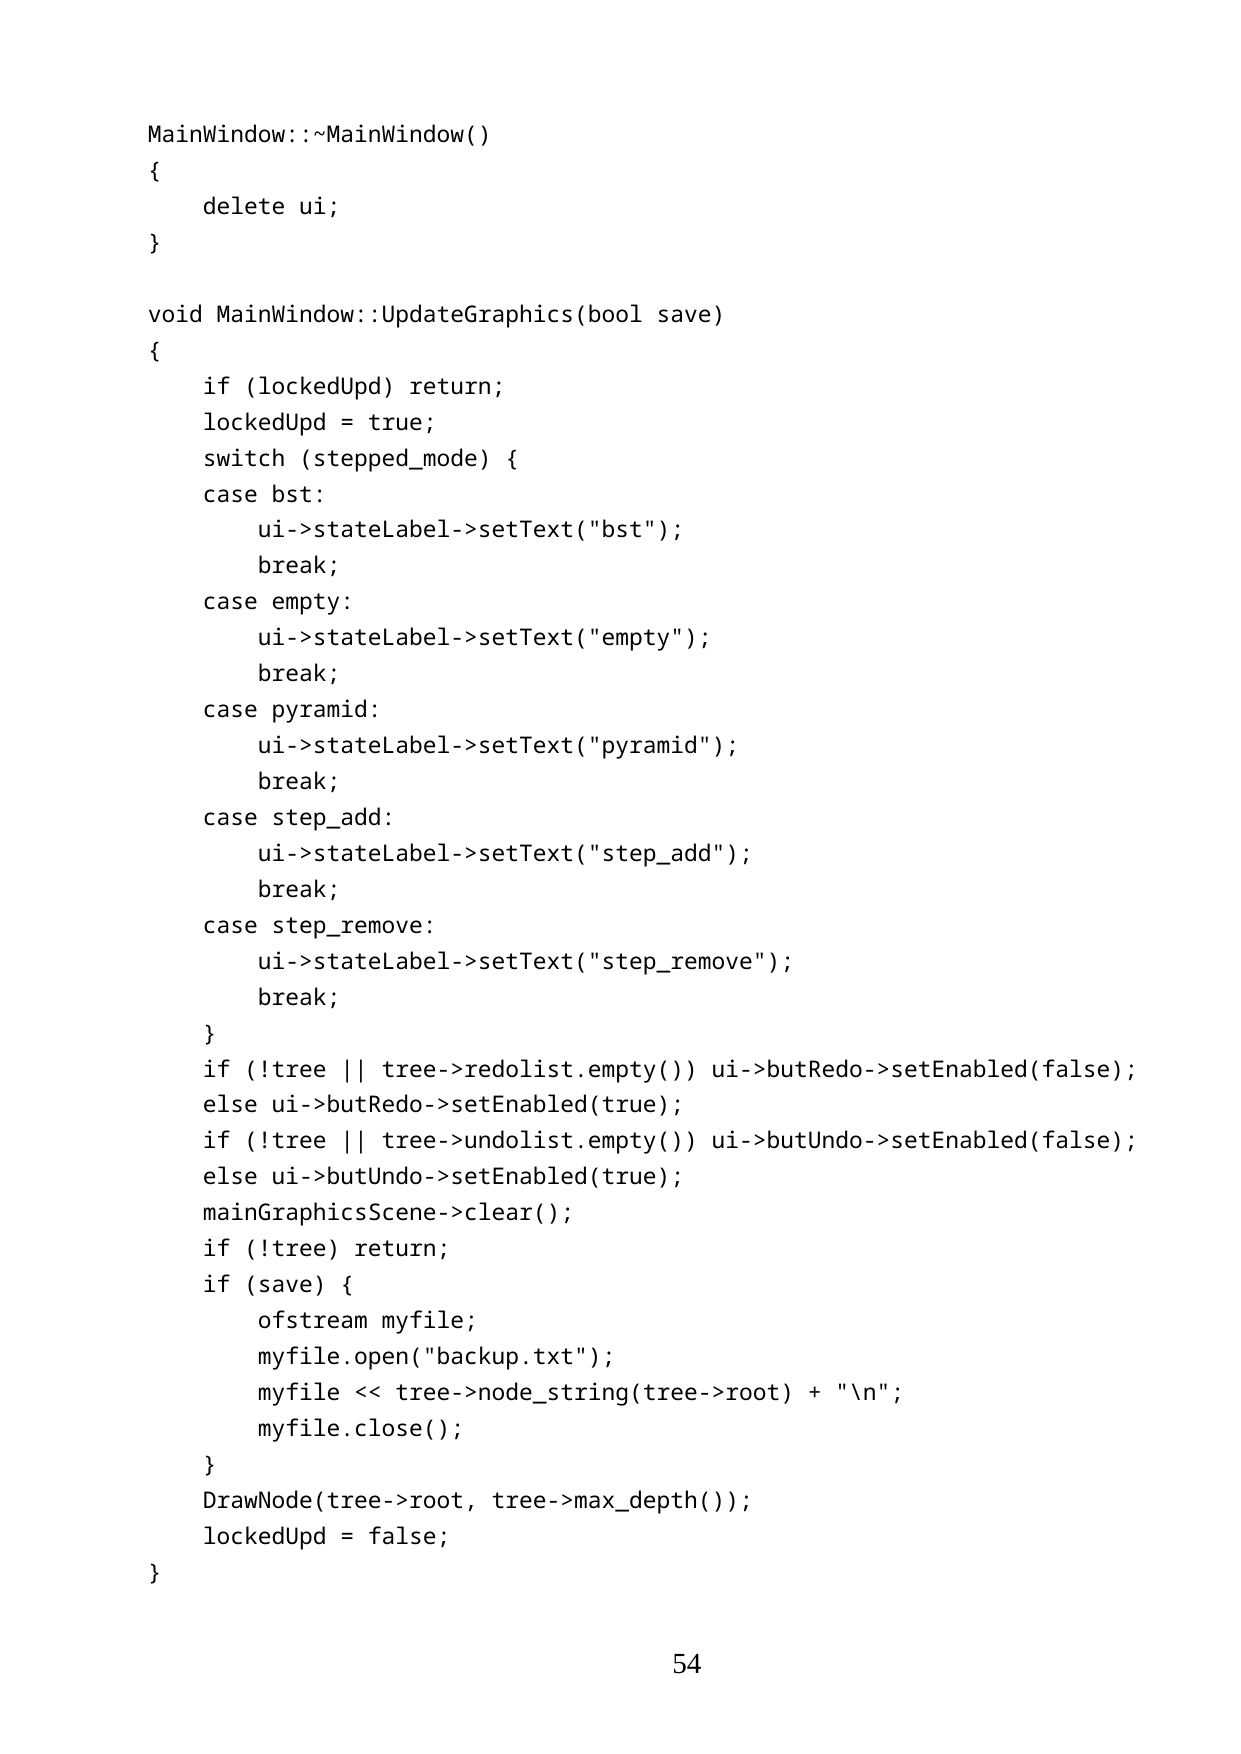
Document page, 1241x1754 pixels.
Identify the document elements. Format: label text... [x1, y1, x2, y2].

text case bst: [148, 477, 1152, 509]
text lockedUpd = true; [148, 406, 1152, 437]
text mainGraphicsScene->clear(); [148, 1196, 1152, 1227]
text ui->stateLabel->setText("step_add"); [148, 837, 1152, 868]
text } [148, 1017, 1152, 1048]
text { [148, 154, 1152, 185]
text myfile.close(); [148, 1412, 1152, 1443]
text break; [148, 981, 1152, 1012]
text { [148, 334, 1152, 365]
text if (!tree || tree->undolist.empty()) ui->butUndo->setEnabled(false); [148, 1124, 1152, 1156]
text delete ui; [148, 190, 1152, 221]
text break; [148, 549, 1152, 581]
text } [148, 1556, 1152, 1587]
text DrawNode(tree->root, tree->max_depth()); [148, 1484, 1152, 1515]
text if (save) { [148, 1268, 1152, 1299]
text ofstream myfile; [148, 1304, 1152, 1335]
text case empty: [148, 585, 1152, 617]
text switch (stepped_mode) { [148, 442, 1152, 473]
text myfile.open("backup.txt"); [148, 1340, 1152, 1371]
text if (!tree) return; [148, 1232, 1152, 1263]
text void MainWindow::UpdateGraphics(bool save) [148, 298, 1152, 329]
text ui->stateLabel->setText("empty"); [148, 621, 1152, 652]
text ui->stateLabel->setText("step_remove"); [148, 945, 1152, 976]
text break; [148, 873, 1152, 904]
text ui->stateLabel->setText("pyramid"); [148, 729, 1152, 760]
text case step_remove: [148, 909, 1152, 940]
text myfile << tree->node_string(tree->root) + "\n"; [148, 1376, 1152, 1407]
text if (!tree || tree->redolist.empty()) ui->butRedo->setEnabled(false); [148, 1052, 1152, 1084]
text } [148, 1448, 1152, 1479]
text MainWindow::~MainWindow() [148, 118, 1152, 149]
text else ui->butUndo->setEnabled(true); [148, 1160, 1152, 1192]
text ui->stateLabel->setText("bst"); [148, 513, 1152, 545]
text if (lockedUpd) return; [148, 370, 1152, 401]
text break; [148, 657, 1152, 688]
text lockedUpd = false; [148, 1520, 1152, 1551]
text case step_add: [148, 801, 1152, 832]
text } [148, 226, 1152, 257]
text case pyramid: [148, 693, 1152, 724]
text else ui->butRedo->setEnabled(true); [148, 1088, 1152, 1120]
text break; [148, 765, 1152, 796]
